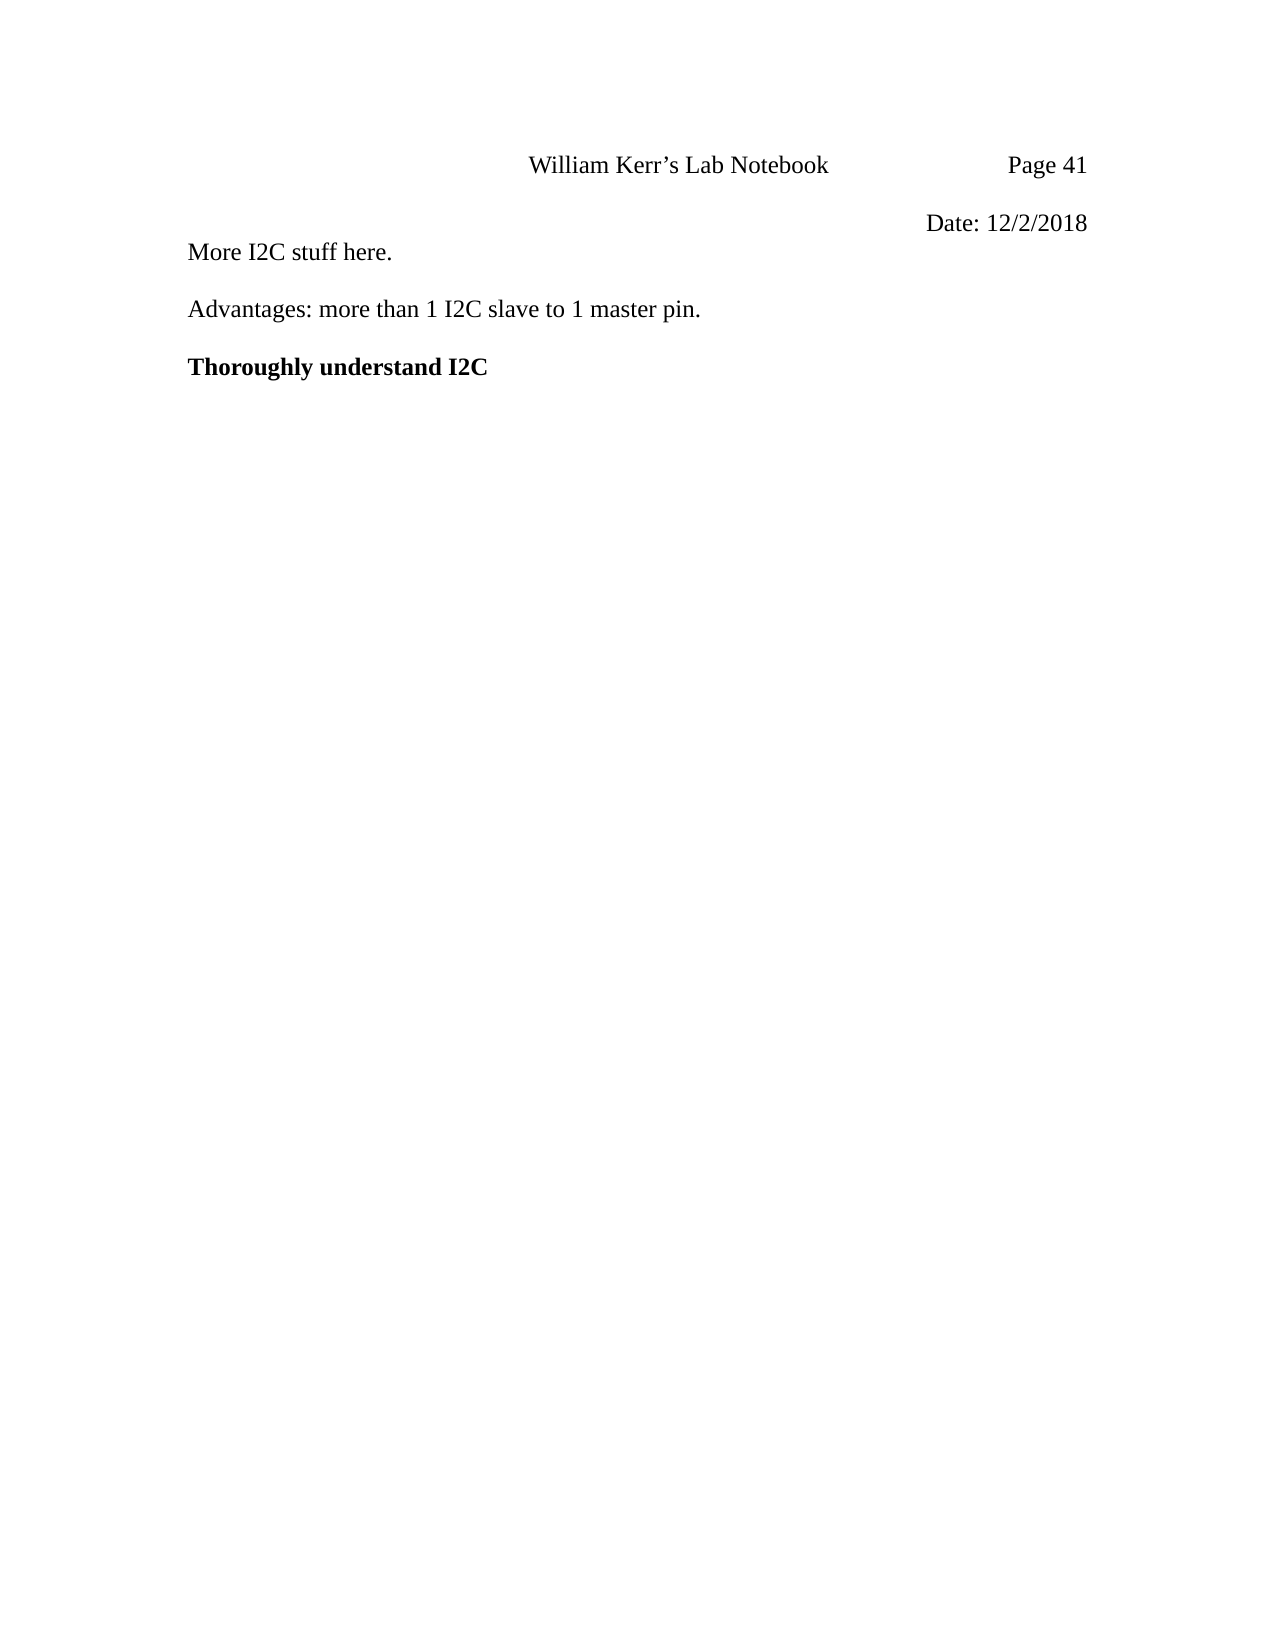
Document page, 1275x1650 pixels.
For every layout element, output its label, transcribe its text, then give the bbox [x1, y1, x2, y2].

text Advantages: more than 1 I2C slave to 1 master pin. [187, 294, 1087, 323]
text Date: 12/2/2018 [187, 208, 1087, 237]
text Thoroughly understand I2C [187, 352, 1087, 381]
text More I2C stuff here. [187, 237, 1087, 266]
